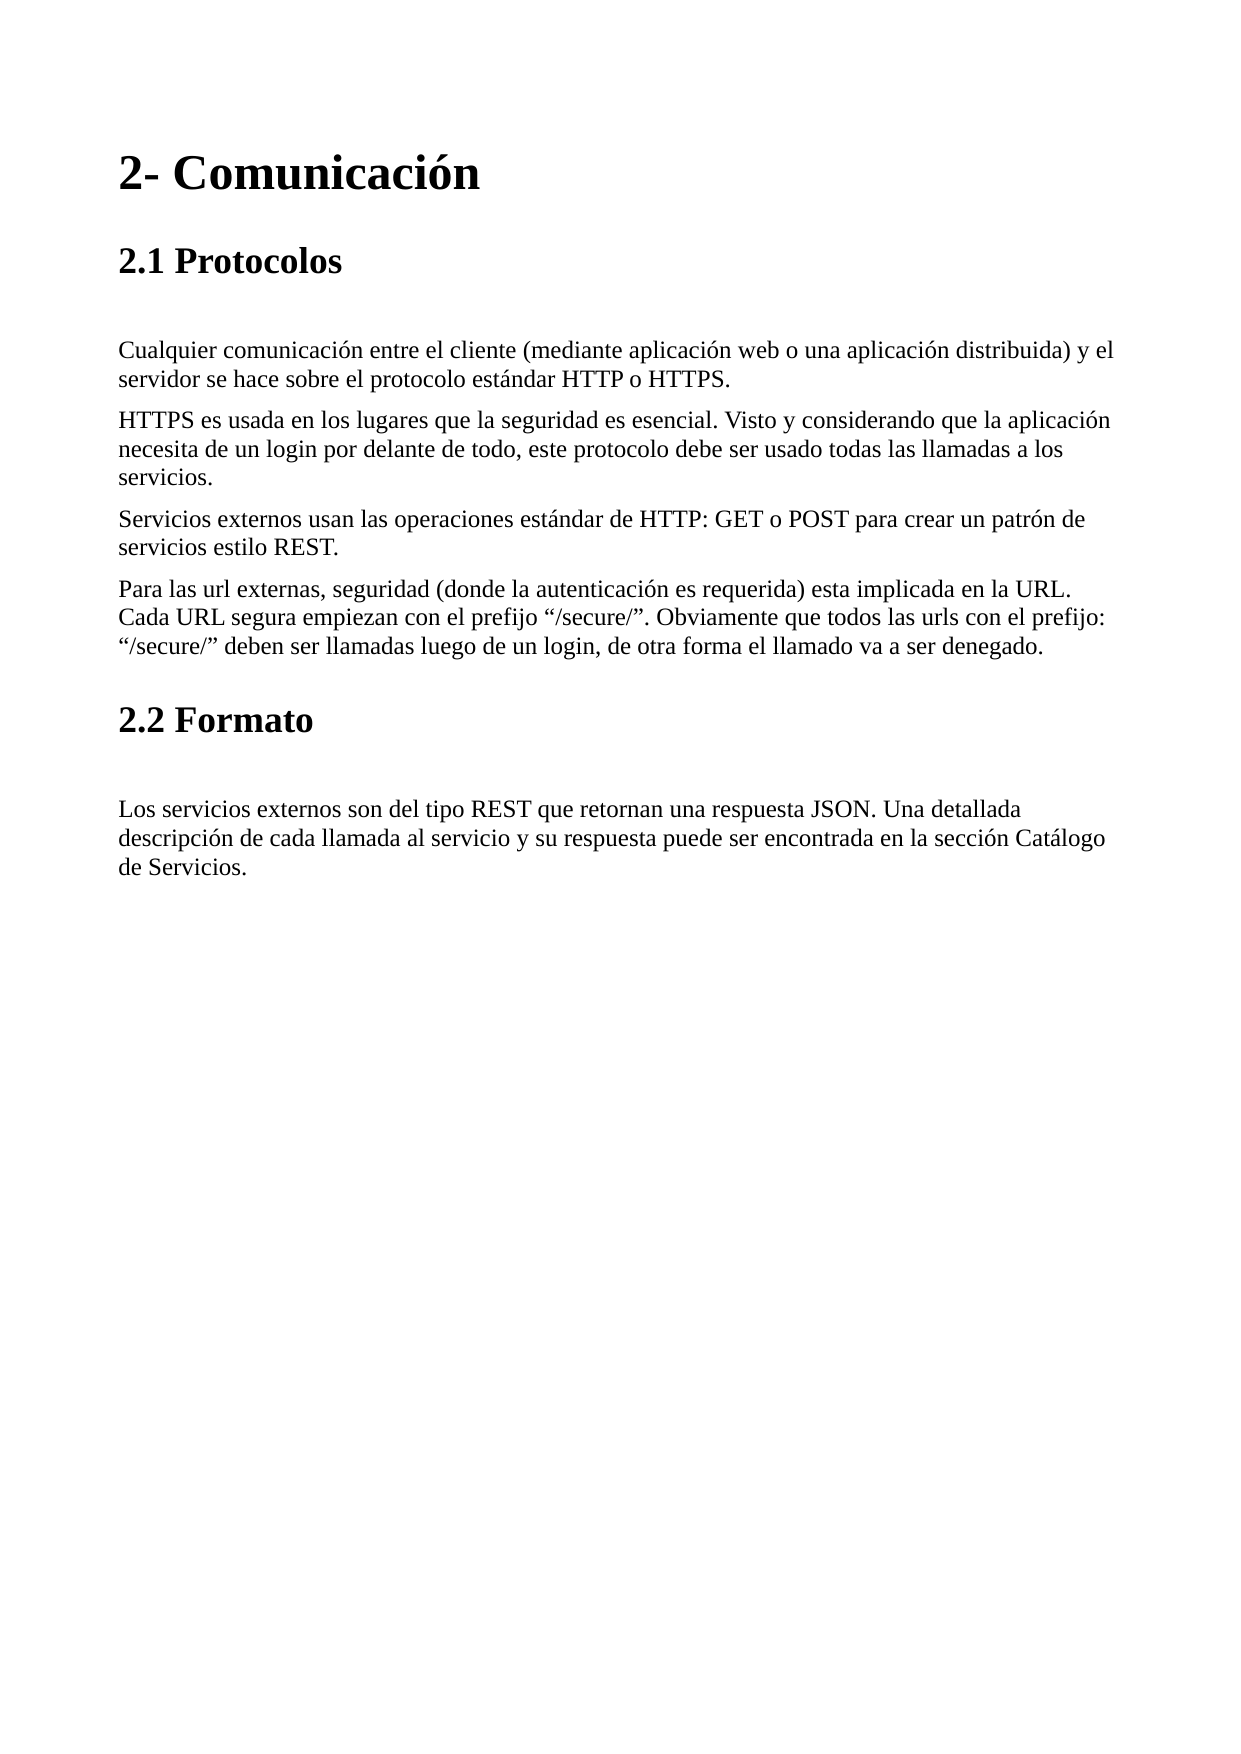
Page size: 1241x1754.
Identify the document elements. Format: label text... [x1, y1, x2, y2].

subtitle 2.2 Formato [118, 697, 1122, 741]
text Servicios externos usan las operaciones estándar de HTTP: GET o POST para crear un patrón de servicios estilo REST. [118, 504, 1122, 561]
text Para las url externas, seguridad (donde la autenticación es requerida) esta implicada en la URL. Cada URL segura empiezan con el prefijo “/secure/”. Obviamente que todos las urls con el prefijo: “/secure/” deben ser llamadas luego de un login, de otra forma el llamado va a ser denegado. [118, 574, 1122, 660]
text HTTPS es usada en los lugares que la seguridad es esencial. Visto y considerando que la aplicación necesita de un login por delante de todo, este protocolo debe ser usado todas las llamadas a los servicios. [118, 405, 1122, 491]
subtitle 2.1 Protocolos [118, 238, 1122, 281]
subtitle 2- Comunicación [118, 143, 1122, 201]
text Cualquier comunicación entre el cliente (mediante aplicación web o una aplicación distribuida) y el servidor se hace sobre el protocolo estándar HTTP o HTTPS. [118, 335, 1122, 392]
text Los servicios externos son del tipo REST que retornan una respuesta JSON. Una detallada descripción de cada llamada al servicio y su respuesta puede ser encontrada en la sección Catálogo de Servicios. [118, 794, 1122, 909]
